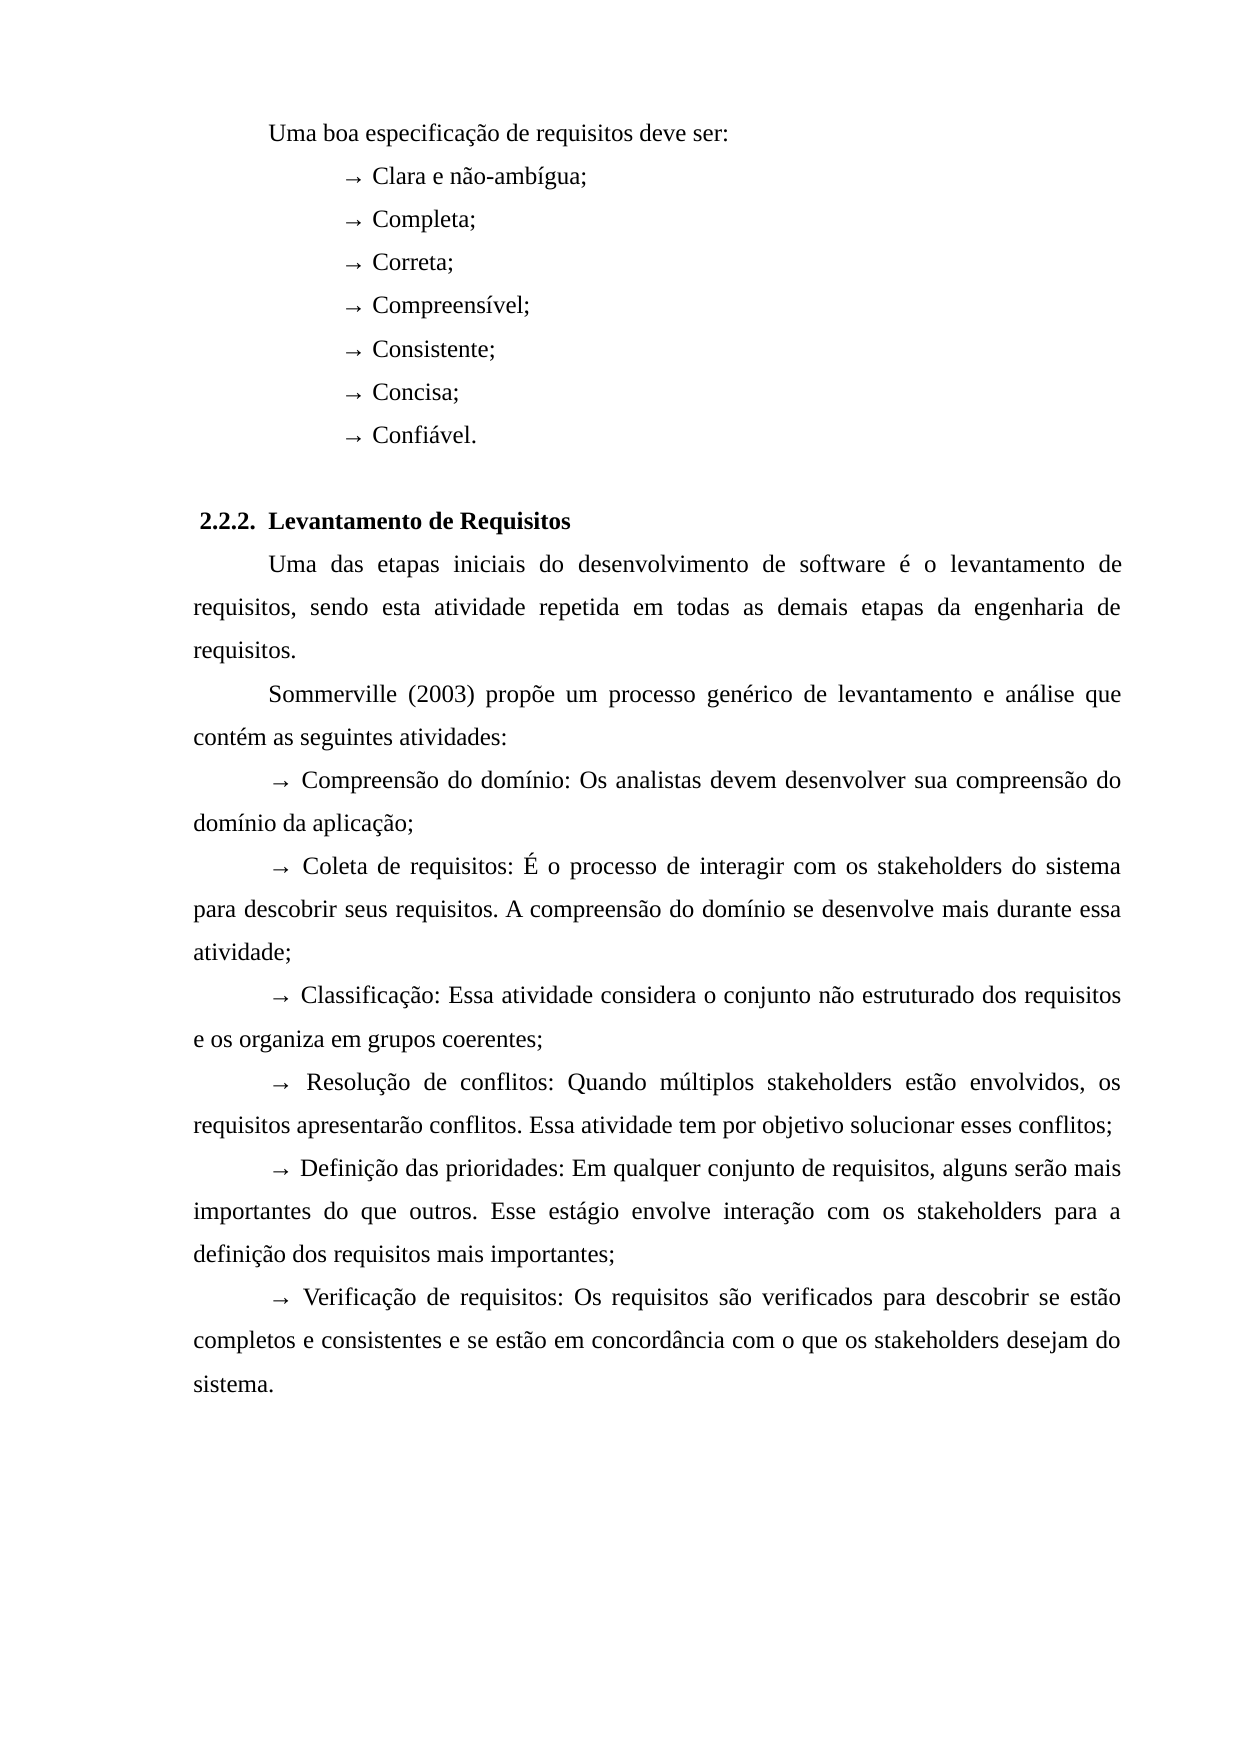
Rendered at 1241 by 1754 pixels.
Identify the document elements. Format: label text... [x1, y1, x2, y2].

list → Compreensível; [193, 291, 1122, 319]
list Sommerville (2003) propõe um processo genérico de levantamento e análise que contém as seguintes atividades: [155, 679, 1122, 751]
list → Coleta de requisitos: É o processo de interagir com os stakeholders do sistema para descobrir seus requisitos. A compreensão do domínio se desenvolve mais durante essa atividade; [156, 851, 1122, 966]
list → Correta; [193, 247, 1122, 276]
list → Consistente; [193, 334, 1122, 362]
list → Verificação de requisitos: Os requisitos são verificados para descobrir se estão completos e consistentes e se estão em concordância com o que os stakeholders desejam do sistema. [156, 1282, 1122, 1397]
list → Resolução de conflitos: Quando múltiplos stakeholders estão envolvidos, os requisitos apresentarão conflitos. Essa atividade tem por objetivo solucionar esses conflitos; [156, 1067, 1122, 1139]
list → Classificação: Essa atividade considera o conjunto não estruturado dos requisitos e os organiza em grupos coerentes; [156, 981, 1122, 1052]
list → Clara e não-ambígua; [193, 161, 1122, 190]
list → Compreensão do domínio: Os analistas devem desenvolver sua compreensão do domínio da aplicação; [156, 765, 1122, 837]
list → Definição das prioridades: Em qualquer conjunto de requisitos, alguns serão mais importantes do que outros. Esse estágio envolve interação com os stakeholders para a definição dos requisitos mais importantes; [156, 1153, 1122, 1268]
list Uma boa especificação de requisitos deve ser: [193, 118, 1122, 147]
list → Completa; [193, 204, 1122, 233]
list → Confiável. [193, 420, 1122, 449]
list Levantamento de Requisitos [193, 506, 1122, 535]
list Uma das etapas iniciais do desenvolvimento de software é o levantamento de requisitos, sendo esta atividade repetida em todas as demais etapas da engenharia de requisitos. [155, 549, 1122, 664]
list → Concisa; [193, 377, 1122, 406]
